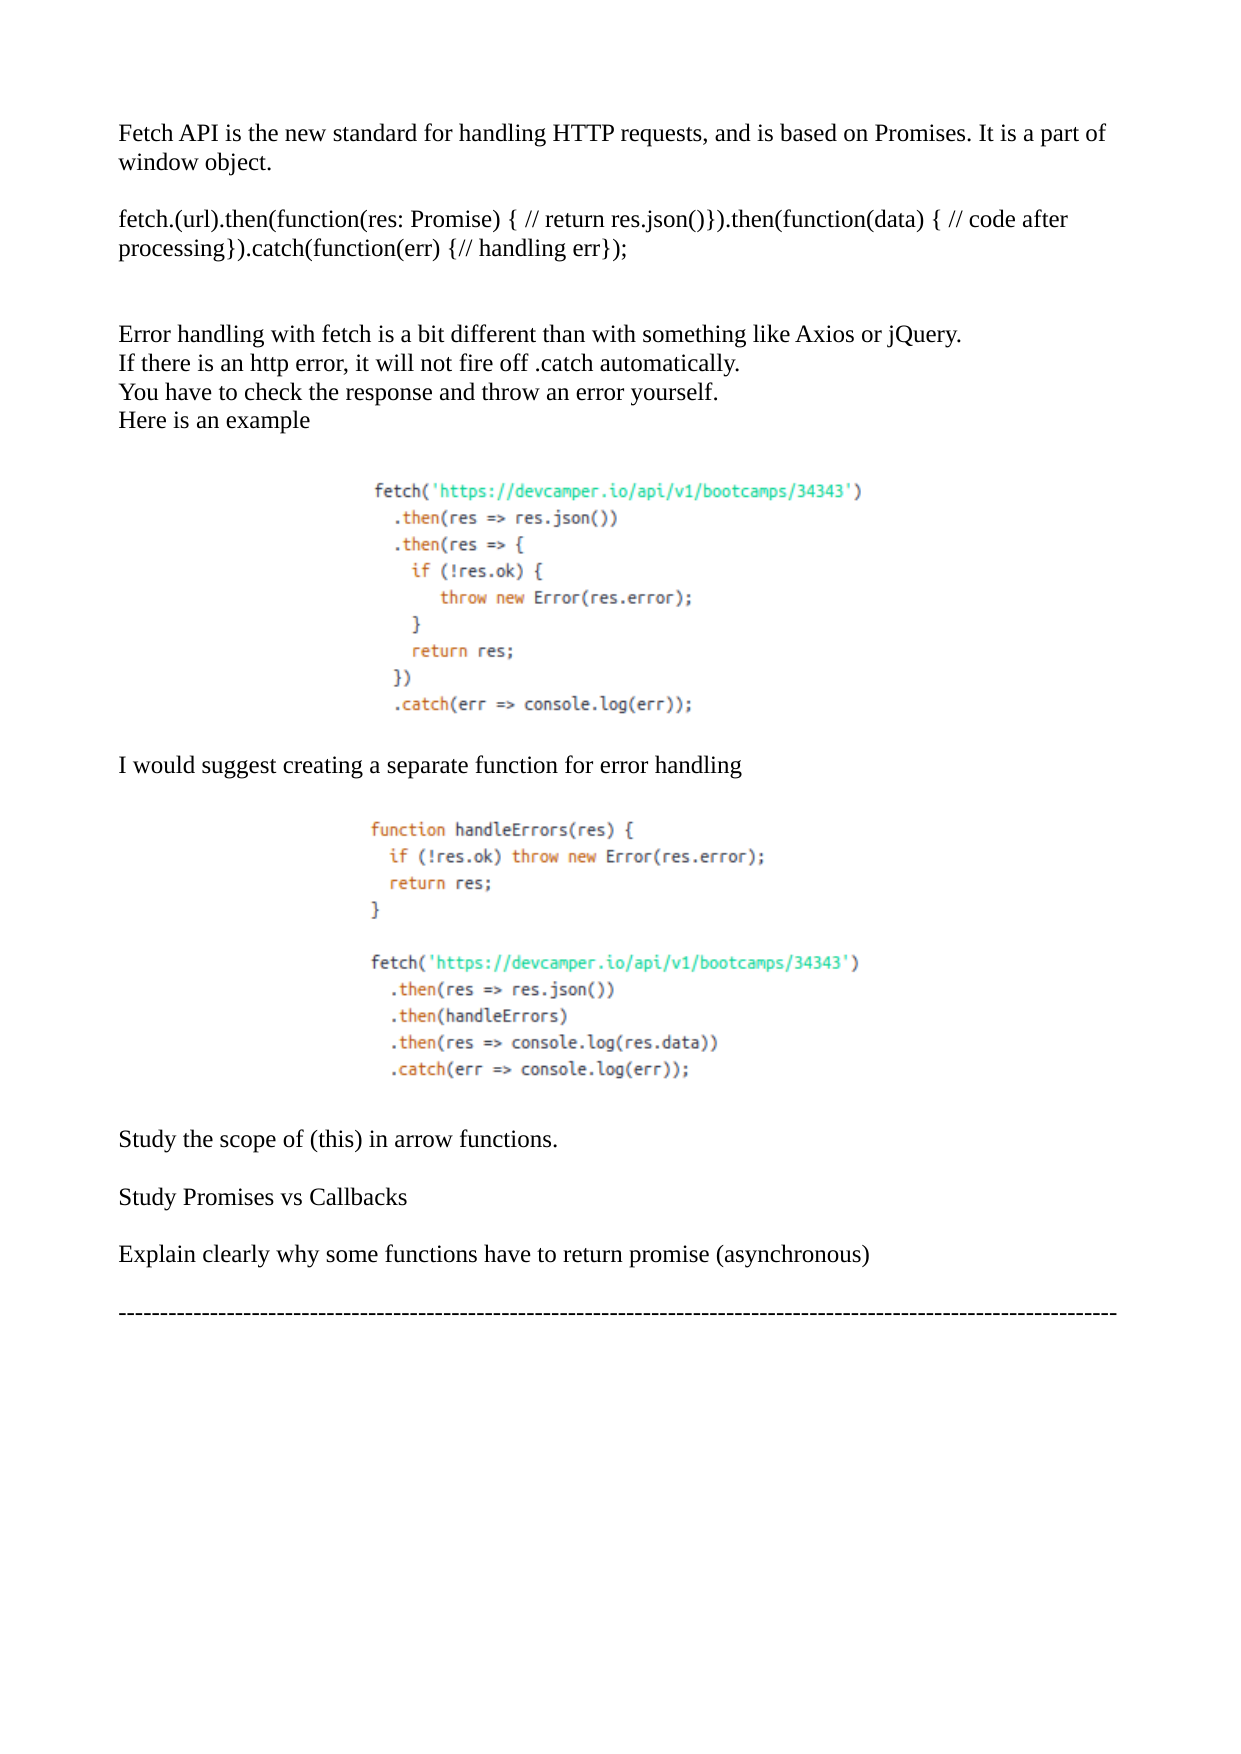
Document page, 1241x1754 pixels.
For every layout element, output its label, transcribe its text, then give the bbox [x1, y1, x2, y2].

text You have to check the response and throw an error yourself. [118, 377, 1122, 406]
picture [365, 463, 875, 726]
text Study the scope of (this) in arrow functions. [118, 1124, 1122, 1153]
text ------------------------------------------------------------------------------------------------------------------------ [118, 1297, 1122, 1326]
picture [363, 808, 877, 1091]
text Error handling with fetch is a bit different than with something like Axios or jQuery. [118, 319, 1122, 348]
text I would suggest creating a separate function for error handling [118, 751, 1122, 779]
text Explain clearly why some functions have to return promise (asynchronous) [118, 1239, 1122, 1268]
text Fetch API is the new standard for handling HTTP requests, and is based on Promises. It is a part of window object. [118, 118, 1122, 176]
text Here is an example [118, 406, 1122, 434]
text Study Promises vs Callbacks [118, 1182, 1122, 1211]
text fetch.(url).then(function(res: Promise) { // return res.json()}).then(function(data) { // code after processing}).catch(function(err) {// handling err}); [118, 204, 1122, 262]
text If there is an http error, it will not fire off .catch automatically. [118, 348, 1122, 377]
